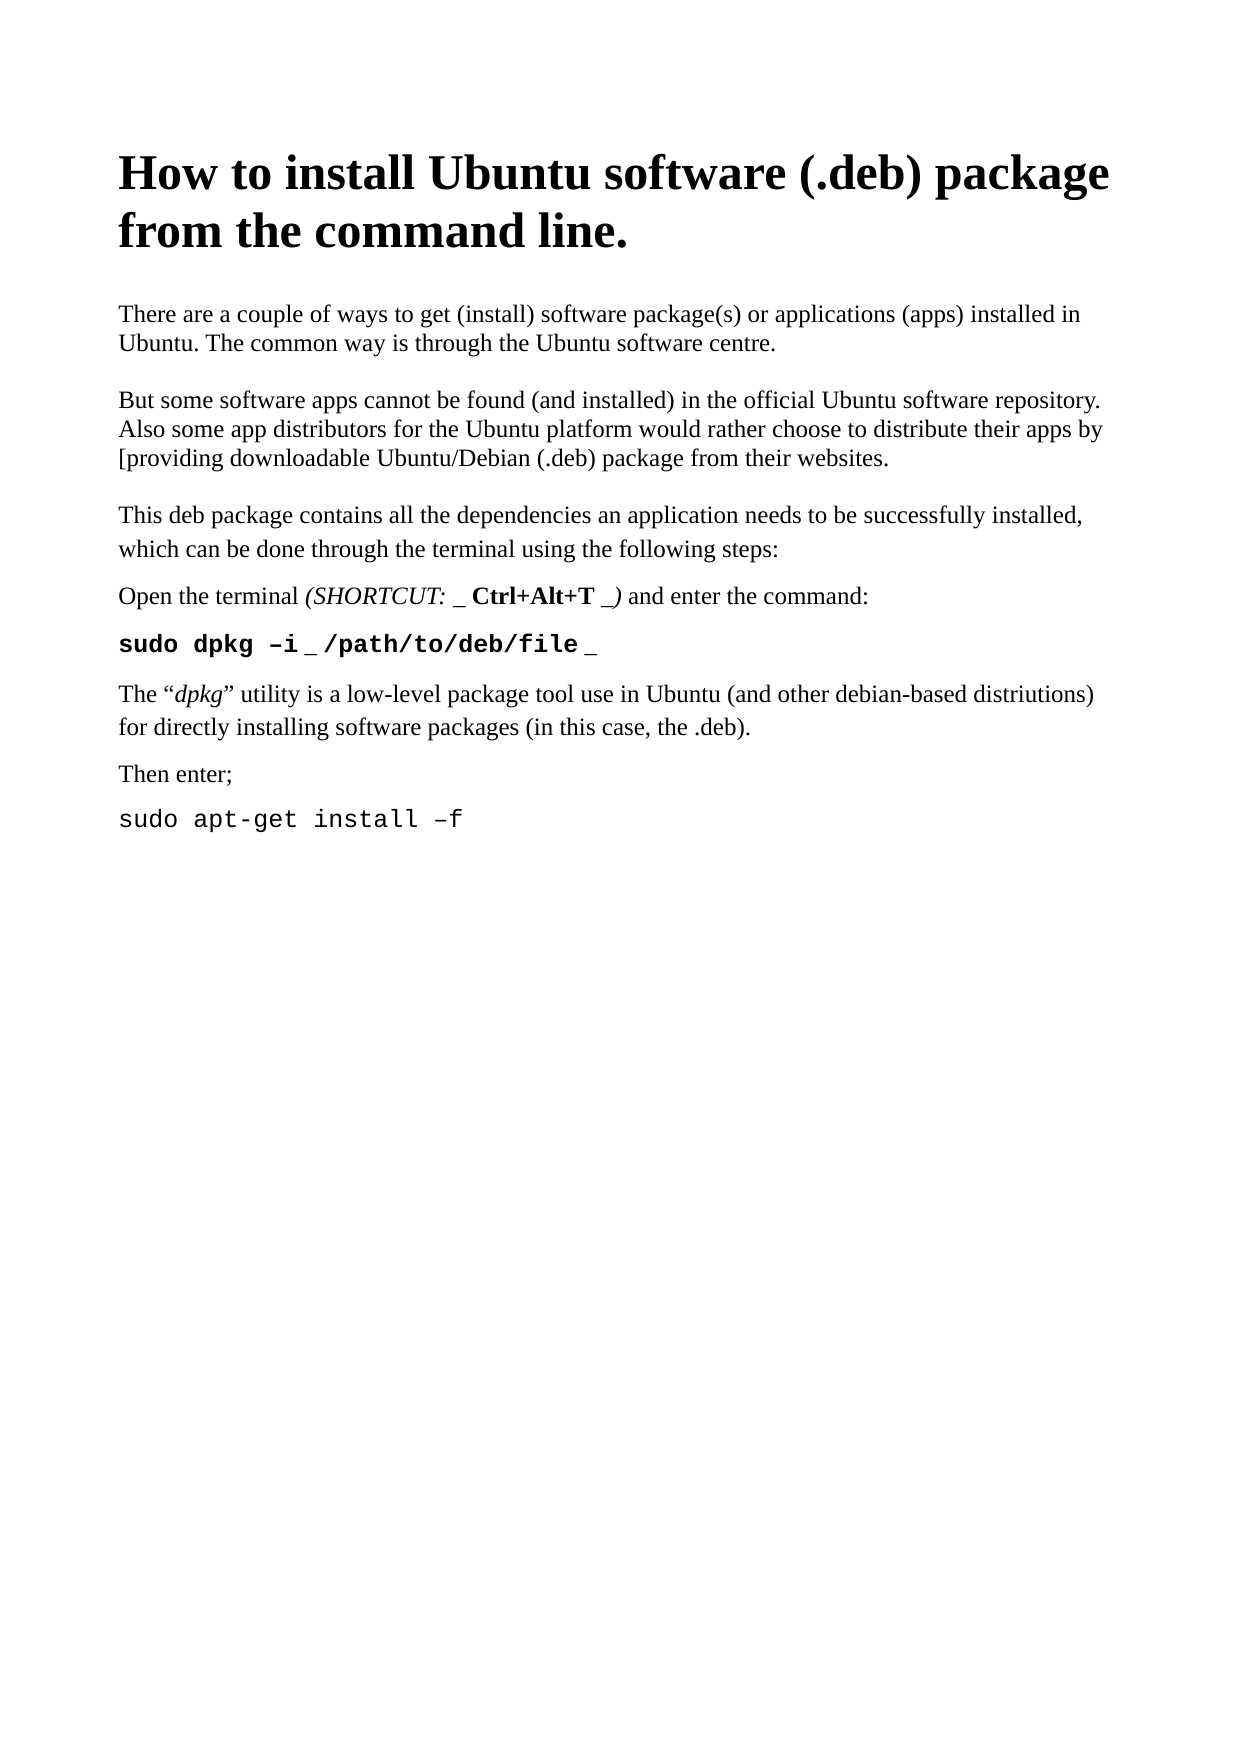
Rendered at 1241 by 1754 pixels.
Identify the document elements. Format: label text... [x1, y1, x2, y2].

text Open the terminal (SHORTCUT: _ Ctrl+Alt+T _) and enter the command: [118, 581, 1122, 610]
subtitle How to install Ubuntu software (.deb) package from the command line. [118, 143, 1122, 258]
text Then enter; [118, 759, 1122, 788]
text There are a couple of ways to get (install) software package(s) or applications (apps) installed in Ubuntu. The common way is through the Ubuntu software centre. [118, 299, 1122, 357]
text sudo dpkg –i _ /path/to/deb/file _ [118, 629, 1122, 660]
text sudo apt-get install –f [118, 807, 1122, 835]
text This deb package contains all the dependencies an application needs to be successfully installed, which can be done through the terminal using the following steps: [118, 501, 1122, 562]
text The “dpkg” utility is a low-level package tool use in Ubuntu (and other debian-based distriutions) for directly installing software packages (in this case, the .deb). [118, 679, 1122, 741]
text But some software apps cannot be found (and installed) in the official Ubuntu software repository. Also some app distributors for the Ubuntu platform would rather choose to distribute their apps by [providing downloadable Ubuntu/Debian (.deb) package from their websites. [118, 386, 1122, 472]
